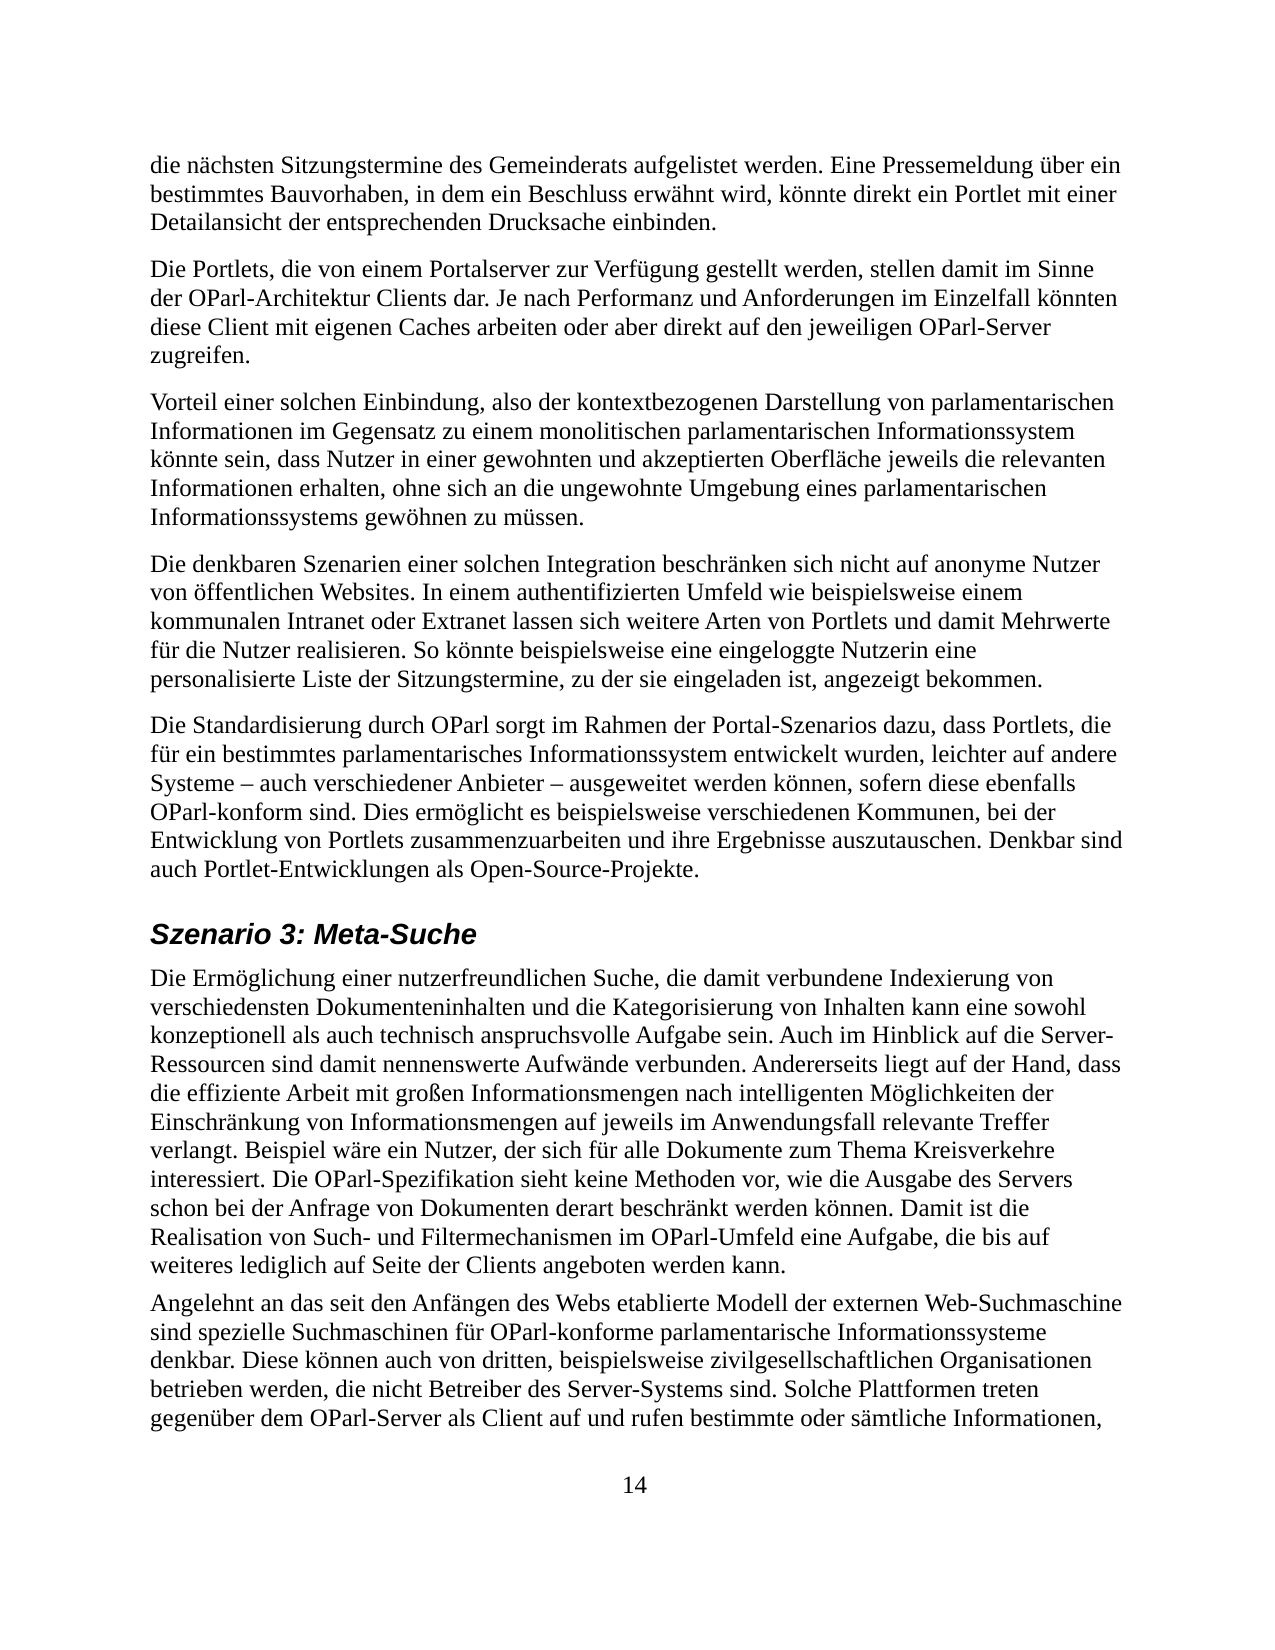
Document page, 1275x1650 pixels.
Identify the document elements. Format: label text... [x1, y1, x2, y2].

subtitle Szenario 3: Meta-Suche [150, 917, 1125, 950]
text Die Standardisierung durch OParl sorgt im Rahmen der Portal-Szenarios dazu, dass Portlets, die für ein bestimmtes parlamentarisches Informationssystem entwickelt wurden, leichter auf andere Systeme – auch verschiedener Anbieter – ausgeweitet werden können, sofern diese ebenfalls OParl-konform sind. Dies ermöglicht es beispielsweise verschiedenen Kommunen, bei der Entwicklung von Portlets zusammenzuarbeiten und ihre Ergebnisse auszutauschen. Denkbar sind auch Portlet-Entwicklungen als Open-Source-Projekte. [150, 710, 1125, 883]
text Die Portlets, die von einem Portalserver zur Verfügung gestellt werden, stellen damit im Sinne der OParl-Architektur Clients dar. Je nach Performanz und Anforderungen im Einzelfall könnten diese Client mit eigenen Caches arbeiten oder aber direkt auf den jeweiligen OParl-Server zugreifen. [150, 254, 1125, 369]
text Vorteil einer solchen Einbindung, also der kontextbezogenen Darstellung von parlamentarischen Informationen im Gegensatz zu einem monolitischen parlamentarischen Informationssystem könnte sein, dass Nutzer in einer gewohnten und akzeptierten Oberfläche jeweils die relevanten Informationen erhalten, ohne sich an die ungewohnte Umgebung eines parlamentarischen Informationssystems gewöhnen zu müssen. [150, 387, 1125, 531]
text die nächsten Sitzungstermine des Gemeinderats aufgelistet werden. Eine Pressemeldung über ein bestimmtes Bauvorhaben, in dem ein Beschluss erwähnt wird, könnte direkt ein Portlet mit einer Detailansicht der entsprechenden Drucksache einbinden. [150, 150, 1125, 236]
text Angelehnt an das seit den Anfängen des Webs etablierte Modell der externen Web-Suchmaschine sind spezielle Suchmaschinen für OParl-konforme parlamentarische Informationssysteme denkbar. Diese können auch von dritten, beispielsweise zivilgesellschaftlichen Organisationen betrieben werden, die nicht Betreiber des Server-Systems sind. Solche Plattformen treten gegenüber dem OParl-Server als Client auf und rufen bestimmte oder sämtliche Informationen, [150, 1288, 1125, 1432]
text Die Ermöglichung einer nutzerfreundlichen Suche, die damit verbundene Indexierung von verschiedensten Dokumenteninhalten und die Kategorisierung von Inhalten kann eine sowohl konzeptionell als auch technisch anspruchsvolle Aufgabe sein. Auch im Hinblick auf die Server-Ressourcen sind damit nennenswerte Aufwände verbunden. Andererseits liegt auf der Hand, dass die effiziente Arbeit mit großen Informationsmengen nach intelligenten Möglichkeiten der Einschränkung von Informationsmengen auf jeweils im Anwendungsfall relevante Treffer verlangt. Beispiel wäre ein Nutzer, der sich für alle Dokumente zum Thema Kreisverkehre interessiert. Die OParl-Spezifikation sieht keine Methoden vor, wie die Ausgabe des Servers schon bei der Anfrage von Dokumenten derart beschränkt werden können. Damit ist die Realisation von Such- und Filtermechanismen im OParl-Umfeld eine Aufgabe, die bis auf weiteres lediglich auf Seite der Clients angeboten werden kann. [150, 963, 1125, 1279]
text Die denkbaren Szenarien einer solchen Integration beschränken sich nicht auf anonyme Nutzer von öffentlichen Websites. In einem authentifizierten Umfeld wie beispielsweise einem kommunalen Intranet oder Extranet lassen sich weitere Arten von Portlets und damit Mehrwerte für die Nutzer realisieren. So könnte beispielsweise eine eingeloggte Nutzerin eine personalisierte Liste der Sitzungstermine, zu der sie eingeladen ist, angezeigt bekommen. [150, 549, 1125, 692]
